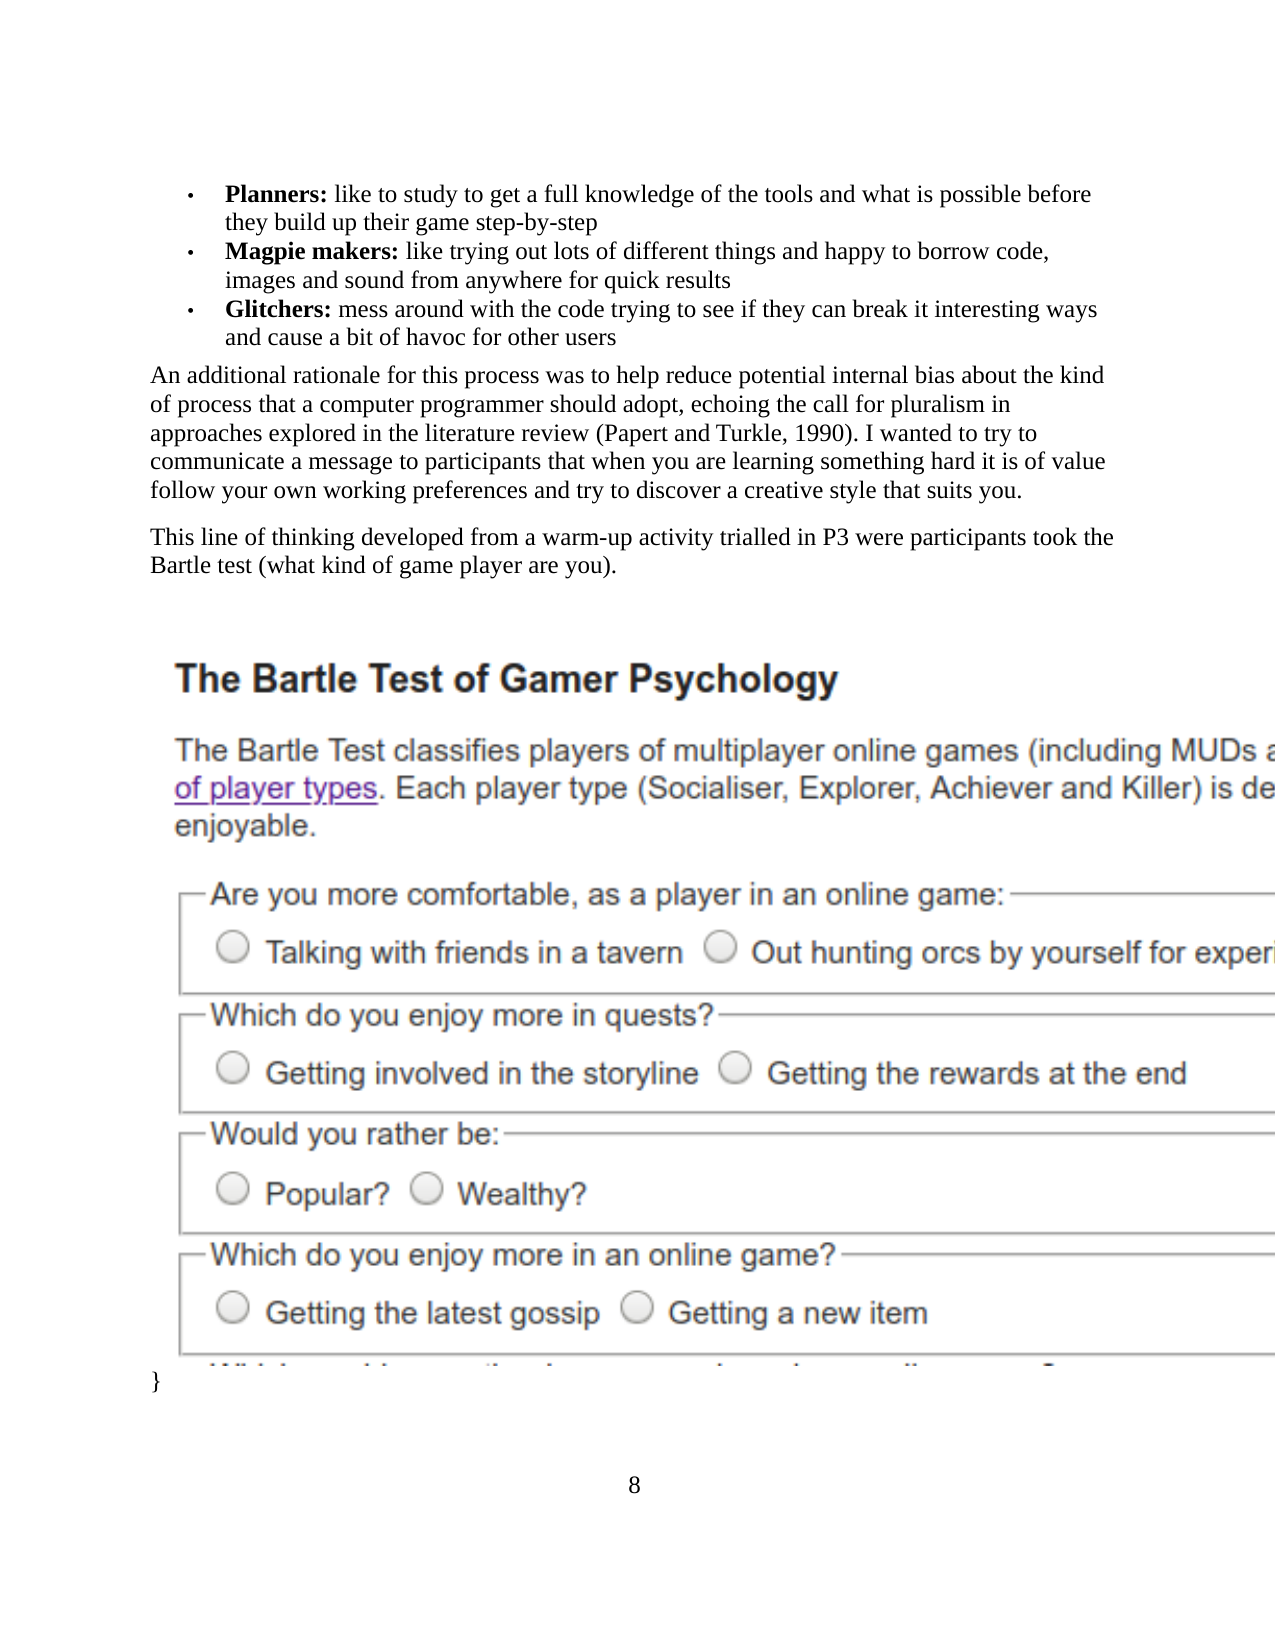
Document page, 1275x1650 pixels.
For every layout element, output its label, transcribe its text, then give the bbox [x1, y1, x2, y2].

text An additional rationale for this process was to help reduce potential internal bias about the kind of process that a computer programmer should adopt, echoing the call for pluralism in approaches explored in the literature review (Papert and Turkle, 1990). I wanted to try to communicate a message to participants that when you are learning something hard it is of value follow your own working preferences and try to discover a creative style that suits you. [150, 360, 1125, 504]
list [187, 150, 1125, 179]
text This line of thinking developed from a warm-up activity trialled in P3 were participants took the Bartle test (what kind of game player are you). [150, 522, 1125, 579]
list Planners: like to study to get a full knowledge of the tools and what is possible before they build up their game step-by-step [187, 179, 1125, 236]
picture [150, 597, 1275, 1366]
text } [150, 1366, 1125, 1395]
list Magpie makers: like trying out lots of different things and happy to borrow code, images and sound from anywhere for quick results [187, 236, 1125, 294]
list Glitchers: mess around with the code trying to see if they can break it interesting ways and cause a bit of havoc for other users [187, 294, 1125, 351]
